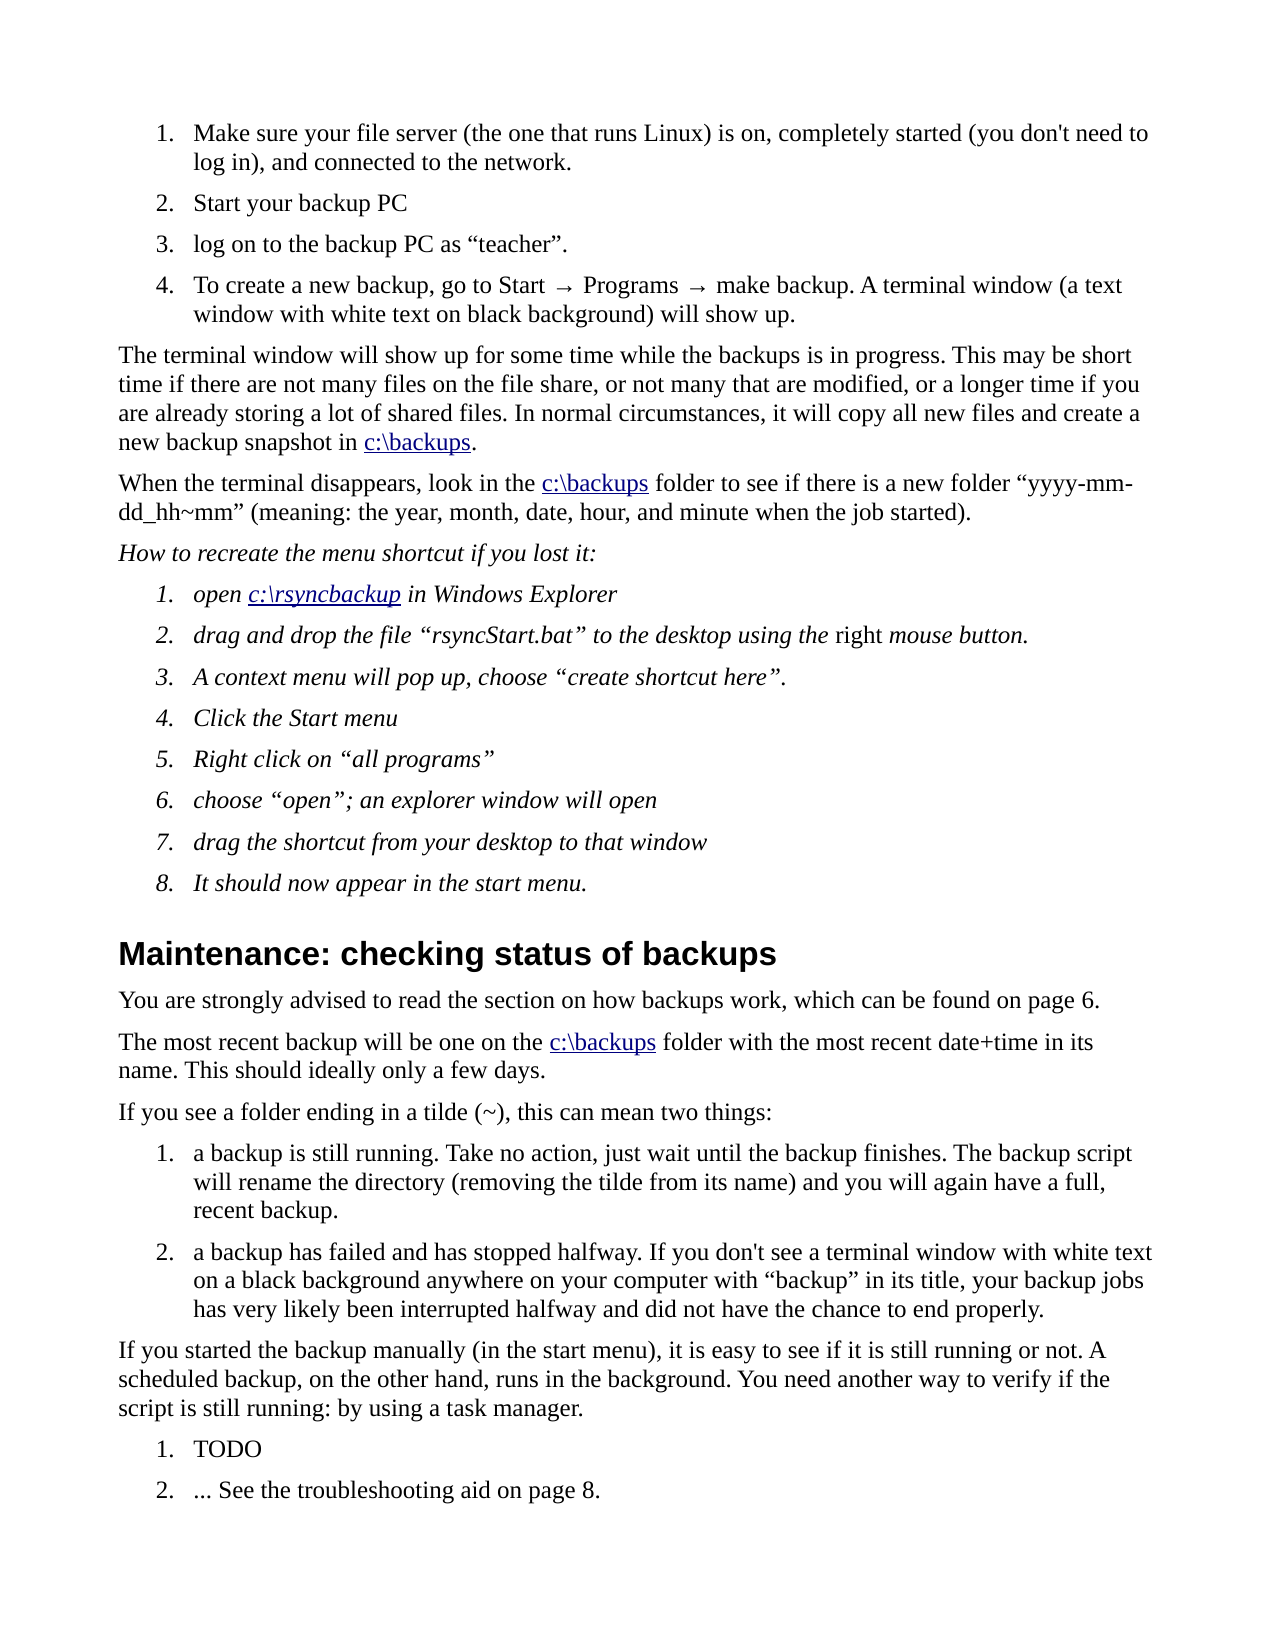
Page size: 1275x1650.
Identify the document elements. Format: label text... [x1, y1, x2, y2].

list drag the shortcut from your desktop to that window [156, 827, 1157, 856]
text If you see a folder ending in a tilde (~), this can mean two things: [118, 1097, 1157, 1125]
list A context menu will pop up, choose “create shortcut here”. [156, 662, 1157, 691]
list a backup is still running. Take no action, just wait until the backup finishes. The backup script will rename the directory (removing the tilde from its name) and you will again have a full, recent backup. [156, 1138, 1157, 1224]
list ... See the troubleshooting aid on page 8. [156, 1475, 1157, 1504]
list log on to the backup PC as “teacher”. [156, 229, 1157, 258]
text If you started the backup manually (in the start menu), it is easy to see if it is still running or not. A scheduled backup, on the other hand, runs in the background. You need another way to verify if the script is still running: by using a task manager. [118, 1335, 1157, 1422]
subtitle Maintenance: checking status of backups [118, 934, 1157, 973]
text The most recent backup will be one on the c:\backups folder with the most recent date+time in its name. This should ideally only a few days. [118, 1027, 1157, 1084]
list a backup has failed and has stopped halfway. If you don't see a terminal window with white text on a black background anywhere on your computer with “backup” in its title, your backup jobs has very likely been interrupted halfway and did not have the chance to end properly. [156, 1237, 1157, 1323]
text The terminal window will show up for some time while the backups is in progress. This may be short time if there are not many files on the file share, or not many that are modified, or a longer time if you are already storing a lot of shared files. In normal circumstances, it will copy all new files and create a new backup snapshot in c:\backups. [118, 341, 1157, 456]
text When the terminal disappears, look in the c:\backups folder to see if there is a new folder “yyyy-mm-dd_hh~mm” (meaning: the year, month, date, hour, and minute when the job started). [118, 468, 1157, 526]
list It should now appear in the start menu. [156, 868, 1157, 897]
text You are strongly advised to read the section on how backups work, which can be found on page 6. [118, 985, 1157, 1014]
list drag and drop the file “rsyncStart.bat” to the desktop using the right mouse button. [156, 621, 1157, 649]
list Make sure your file server (the one that runs Linux) is on, completely started (you don't need to log in), and connected to the network. [156, 118, 1157, 176]
list Start your backup PC [156, 188, 1157, 217]
list open c:\rsyncbackup in Windows Explorer [156, 579, 1157, 608]
list Right click on “all programs” [156, 744, 1157, 773]
list Click the Start menu [156, 703, 1157, 732]
text How to recreate the menu shortcut if you lost it: [118, 538, 1157, 567]
list TODO [156, 1434, 1157, 1463]
list choose “open”; an explorer window will open [156, 786, 1157, 814]
list To create a new backup, go to Start → Programs → make backup. A terminal window (a text window with white text on black background) will show up. [156, 271, 1157, 328]
